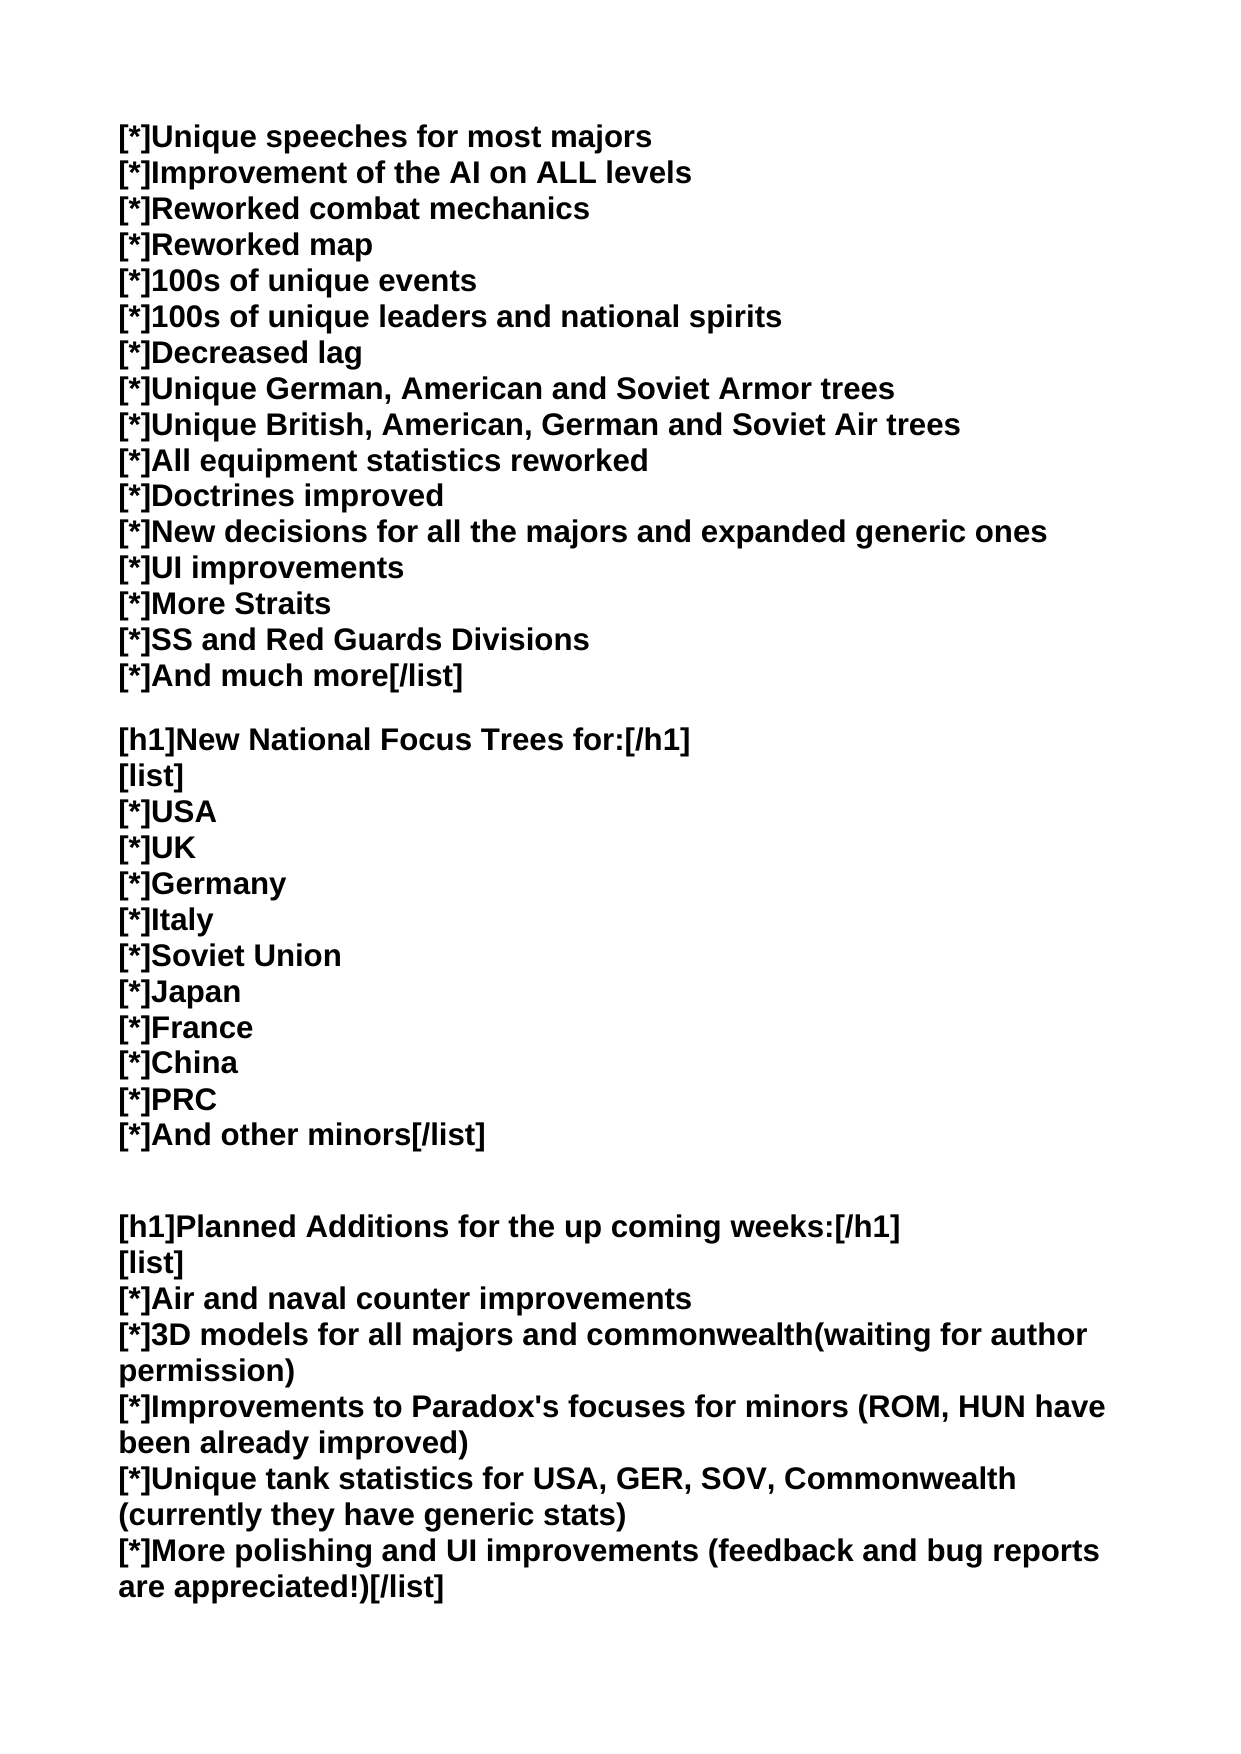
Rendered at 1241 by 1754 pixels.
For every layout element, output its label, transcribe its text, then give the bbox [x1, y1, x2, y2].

text [*]100s of unique leaders and national spirits [118, 298, 1122, 334]
text [*]Unique German, American and Soviet Armor trees [118, 370, 1122, 406]
text [*]PRC [118, 1081, 1122, 1116]
text [*]Air and naval counter improvements [118, 1280, 1122, 1316]
text [list] [118, 757, 1122, 793]
text [*]Reworked combat mechanics [118, 190, 1122, 226]
text [*]And other minors[/list] [118, 1116, 1122, 1152]
text [*]3D models for all majors and commonwealth(waiting for author permission) [118, 1316, 1122, 1388]
text [*]More polishing and UI improvements (feedback and bug reports are appreciated!)[/list] [118, 1532, 1122, 1604]
text [*]Unique tank statistics for USA, GER, SOV, Commonwealth (currently they have generic stats) [118, 1460, 1122, 1532]
text [*]Japan [118, 973, 1122, 1009]
text [*]Unique speeches for most majors [118, 118, 1122, 154]
text [*]Reworked map [118, 226, 1122, 262]
text [*]New decisions for all the majors and expanded generic ones [118, 513, 1122, 549]
text [*]Improvements to Paradox's focuses for minors (ROM, HUN have been already improved) [118, 1388, 1122, 1460]
text [*]More Straits [118, 585, 1122, 621]
text [*]And much more[/list] [118, 657, 1122, 693]
text [*]SS and Red Guards Divisions [118, 621, 1122, 657]
text [*]Doctrines improved [118, 477, 1122, 513]
text [h1]New National Focus Trees for:[/h1] [118, 721, 1122, 757]
text [list] [118, 1244, 1122, 1280]
text [*]UK [118, 829, 1122, 865]
text [*]Decreased lag [118, 334, 1122, 370]
text [*]USA [118, 793, 1122, 829]
text [*]Unique British, American, German and Soviet Air trees [118, 406, 1122, 442]
text [*]Improvement of the AI on ALL levels [118, 154, 1122, 190]
text [*]France [118, 1009, 1122, 1044]
text [*]Germany [118, 865, 1122, 901]
text [*]Italy [118, 901, 1122, 937]
text [*]China [118, 1044, 1122, 1081]
text [*]Soviet Union [118, 937, 1122, 973]
text [*]100s of unique events [118, 262, 1122, 298]
text [*]UI improvements [118, 549, 1122, 585]
text [h1]Planned Additions for the up coming weeks:[/h1] [118, 1208, 1122, 1244]
text [*]All equipment statistics reworked [118, 442, 1122, 477]
